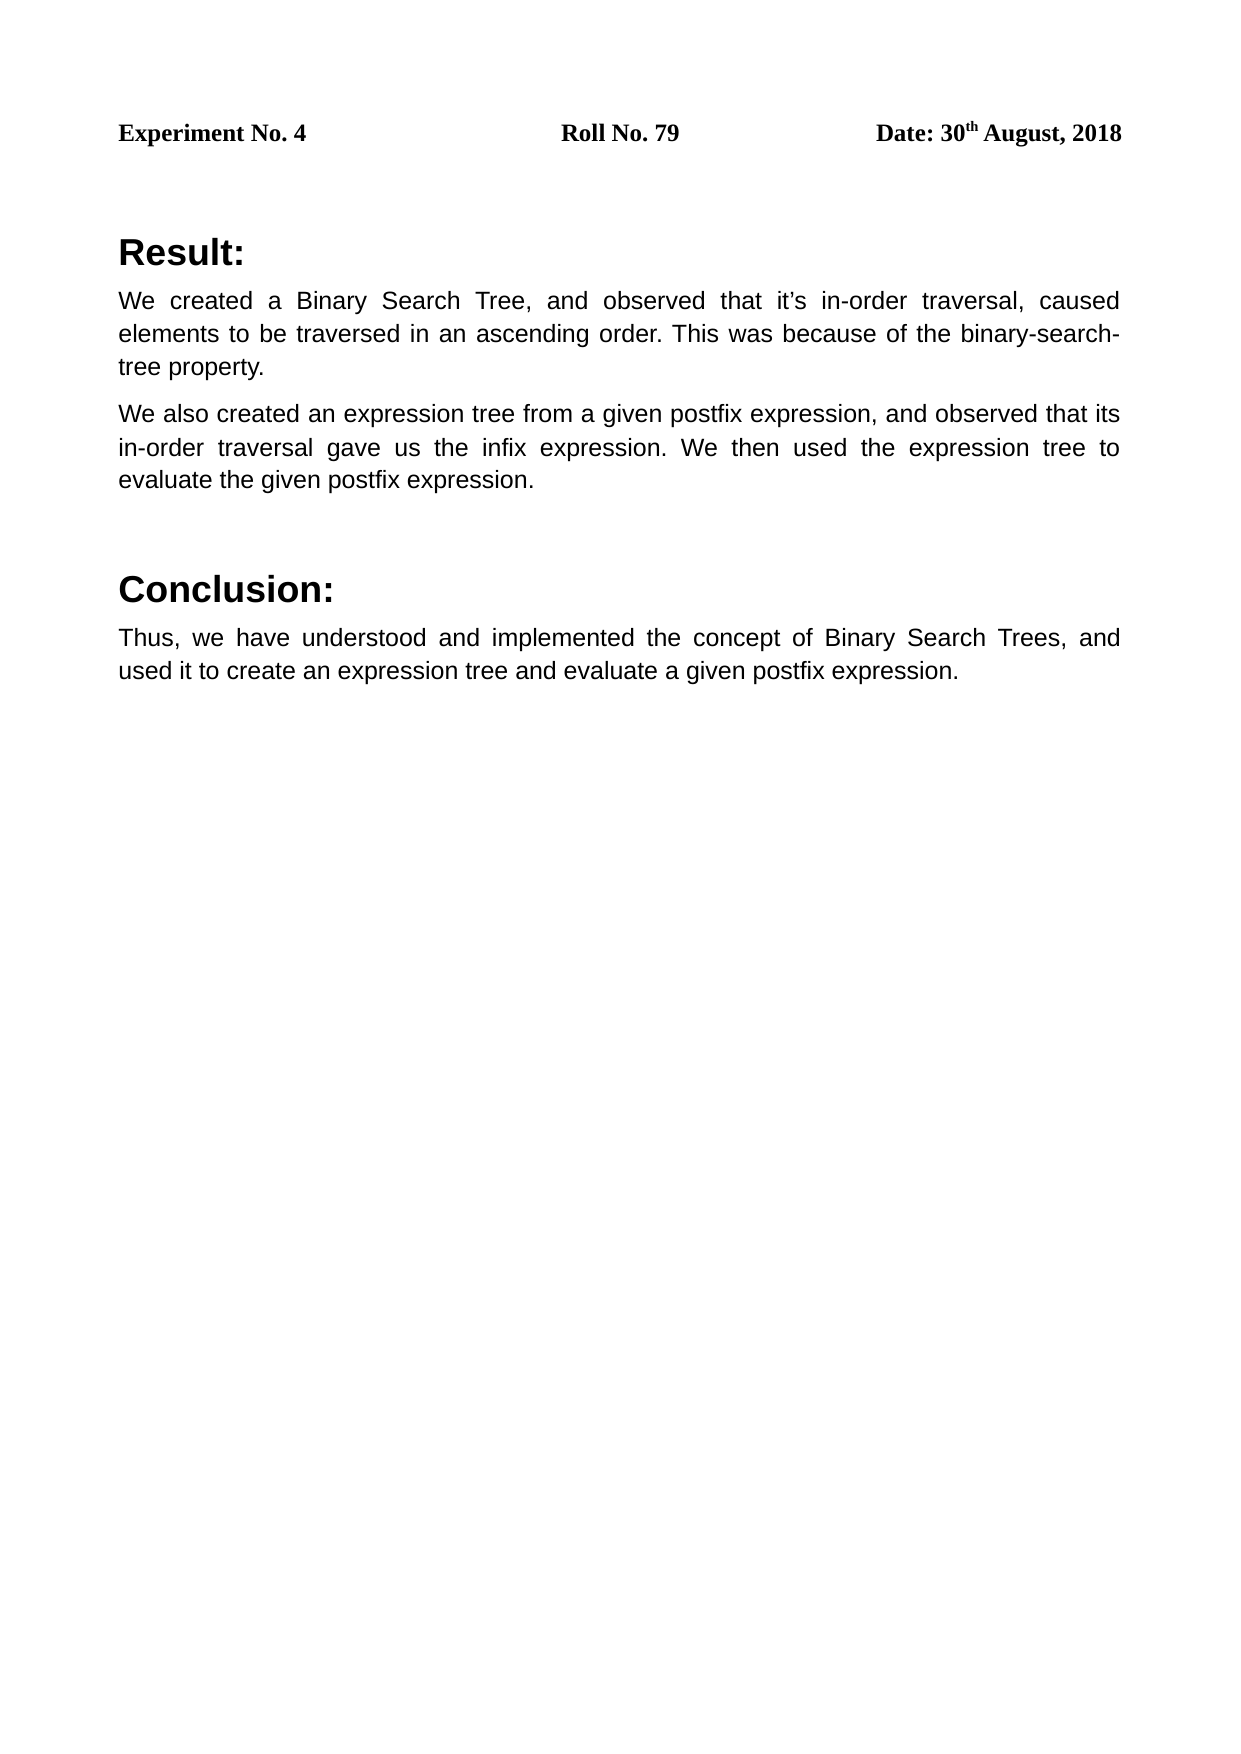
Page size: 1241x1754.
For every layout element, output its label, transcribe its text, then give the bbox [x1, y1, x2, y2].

text Thus, we have understood and implemented the concept of Binary Search Trees, and used it to create an expression tree and evaluate a given postfix expression. [118, 623, 1122, 684]
text We also created an expression tree from a given postfix expression, and observed that its in-order traversal gave us the infix expression. We then used the expression tree to evaluate the given postfix expression. [118, 399, 1122, 494]
subtitle Conclusion: [118, 567, 1122, 610]
subtitle Result: [118, 230, 1122, 273]
text We created a Binary Search Tree, and observed that it’s in-order traversal, caused elements to be traversed in an ascending order. This was because of the binary-search-tree property. [118, 286, 1122, 381]
